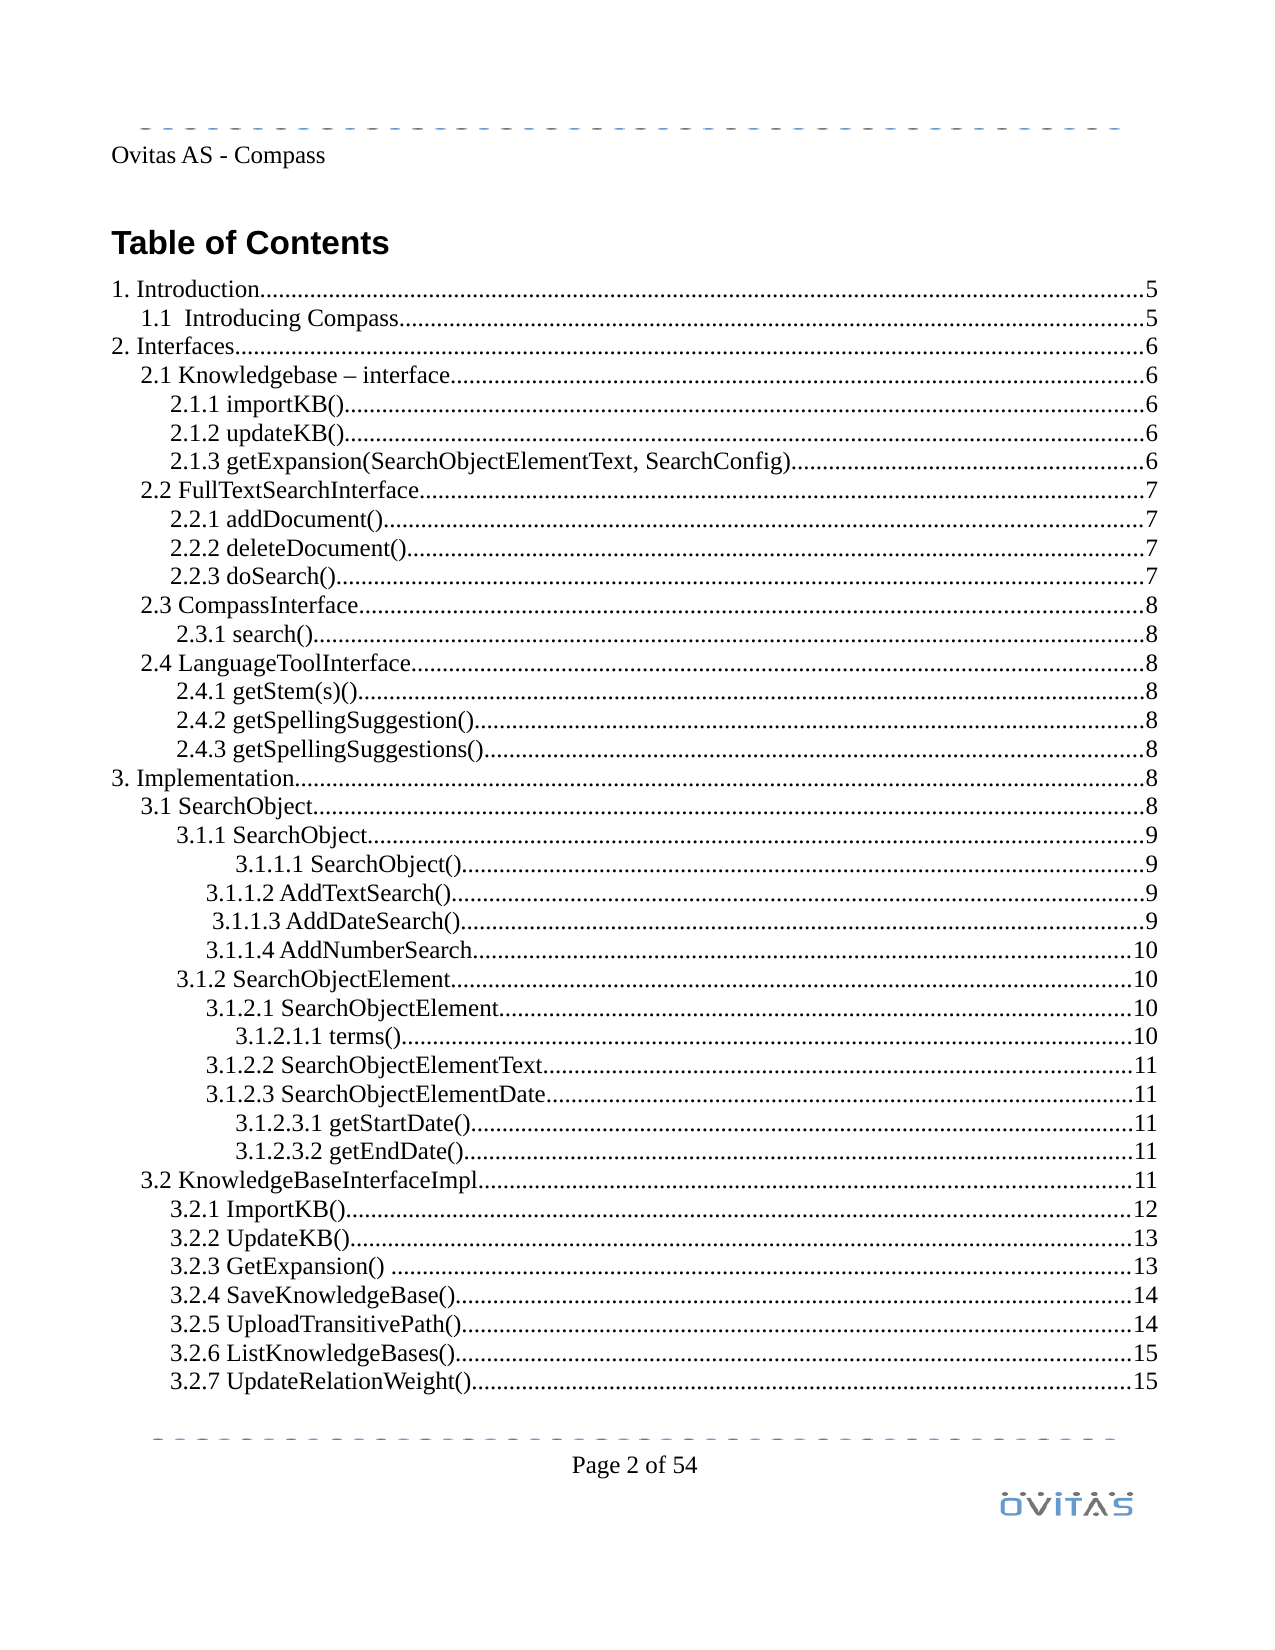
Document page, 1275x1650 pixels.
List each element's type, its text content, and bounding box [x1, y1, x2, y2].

text 3.1.2.1 SearchObjectElement 10 [199, 993, 1158, 1021]
text 3.2.5 UploadTransitivePath() 14 [170, 1309, 1158, 1338]
text 2.1.1 importKB() 6 [170, 389, 1158, 418]
text 2.1.3 getExpansion(SearchObjectElementText, SearchConfig) 6 [170, 446, 1158, 475]
text 1. Introduction 5 [111, 274, 1158, 303]
text 2.3.1 search() 8 [170, 619, 1158, 648]
text 3.1.2 SearchObjectElement 10 [170, 964, 1158, 993]
text 3.1 SearchObject 8 [140, 791, 1158, 820]
text 3.1.2.3 SearchObjectElementDate 11 [199, 1079, 1158, 1108]
text 3.1.2.1.1 terms() 10 [229, 1021, 1158, 1050]
text 2.2.2 deleteDocument() 7 [170, 533, 1158, 561]
text 1.1 Introducing Compass 5 [140, 303, 1158, 331]
text 3.2.2 UpdateKB() 13 [170, 1223, 1158, 1251]
text 2.4.2 getSpellingSuggestion() 8 [170, 705, 1158, 734]
text 3.1.2.2 SearchObjectElementText 11 [199, 1050, 1158, 1079]
text 3. Implementation 8 [111, 763, 1158, 791]
text 2.4.3 getSpellingSuggestions() 8 [170, 734, 1158, 763]
subtitle Table of Contents [111, 223, 1158, 261]
text 2.2 FullTextSearchInterface 7 [140, 475, 1158, 504]
text 3.1.1.4 AddNumberSearch 10 [199, 935, 1158, 964]
text 3.1.2.3.2 getEndDate() 11 [229, 1136, 1158, 1165]
text 2.4 LanguageToolInterface 8 [140, 648, 1158, 676]
picture [127, 127, 1134, 131]
text 3.2.4 SaveKnowledgeBase() 14 [170, 1280, 1158, 1309]
text 3.1.1.1 SearchObject() 9 [229, 849, 1158, 878]
text 2. Interfaces 6 [111, 331, 1158, 360]
text 3.1.1.3 AddDateSearch() 9 [199, 906, 1158, 935]
text 2.1 Knowledgebase – interface 6 [140, 360, 1158, 389]
text 2.2.3 doSearch() 7 [170, 561, 1158, 590]
text 3.2.3 GetExpansion() 13 [170, 1251, 1158, 1280]
text 2.3 CompassInterface 8 [140, 590, 1158, 619]
text 3.1.2.3.1 getStartDate() 11 [229, 1108, 1158, 1136]
text 3.1.1.2 AddTextSearch() 9 [199, 878, 1158, 906]
text 3.2 KnowledgeBaseInterfaceImpl 11 [140, 1165, 1158, 1194]
text 3.1.1 SearchObject 9 [170, 820, 1158, 849]
text 2.1.2 updateKB() 6 [170, 418, 1158, 446]
text 3.2.7 UpdateRelationWeight() 15 [170, 1366, 1158, 1395]
text 2.4.1 getStem(s)() 8 [170, 676, 1158, 705]
text 3.2.6 ListKnowledgeBases() 15 [170, 1338, 1158, 1366]
text 2.2.1 addDocument() 7 [170, 504, 1158, 533]
text 3.2.1 ImportKB() 12 [170, 1194, 1158, 1223]
